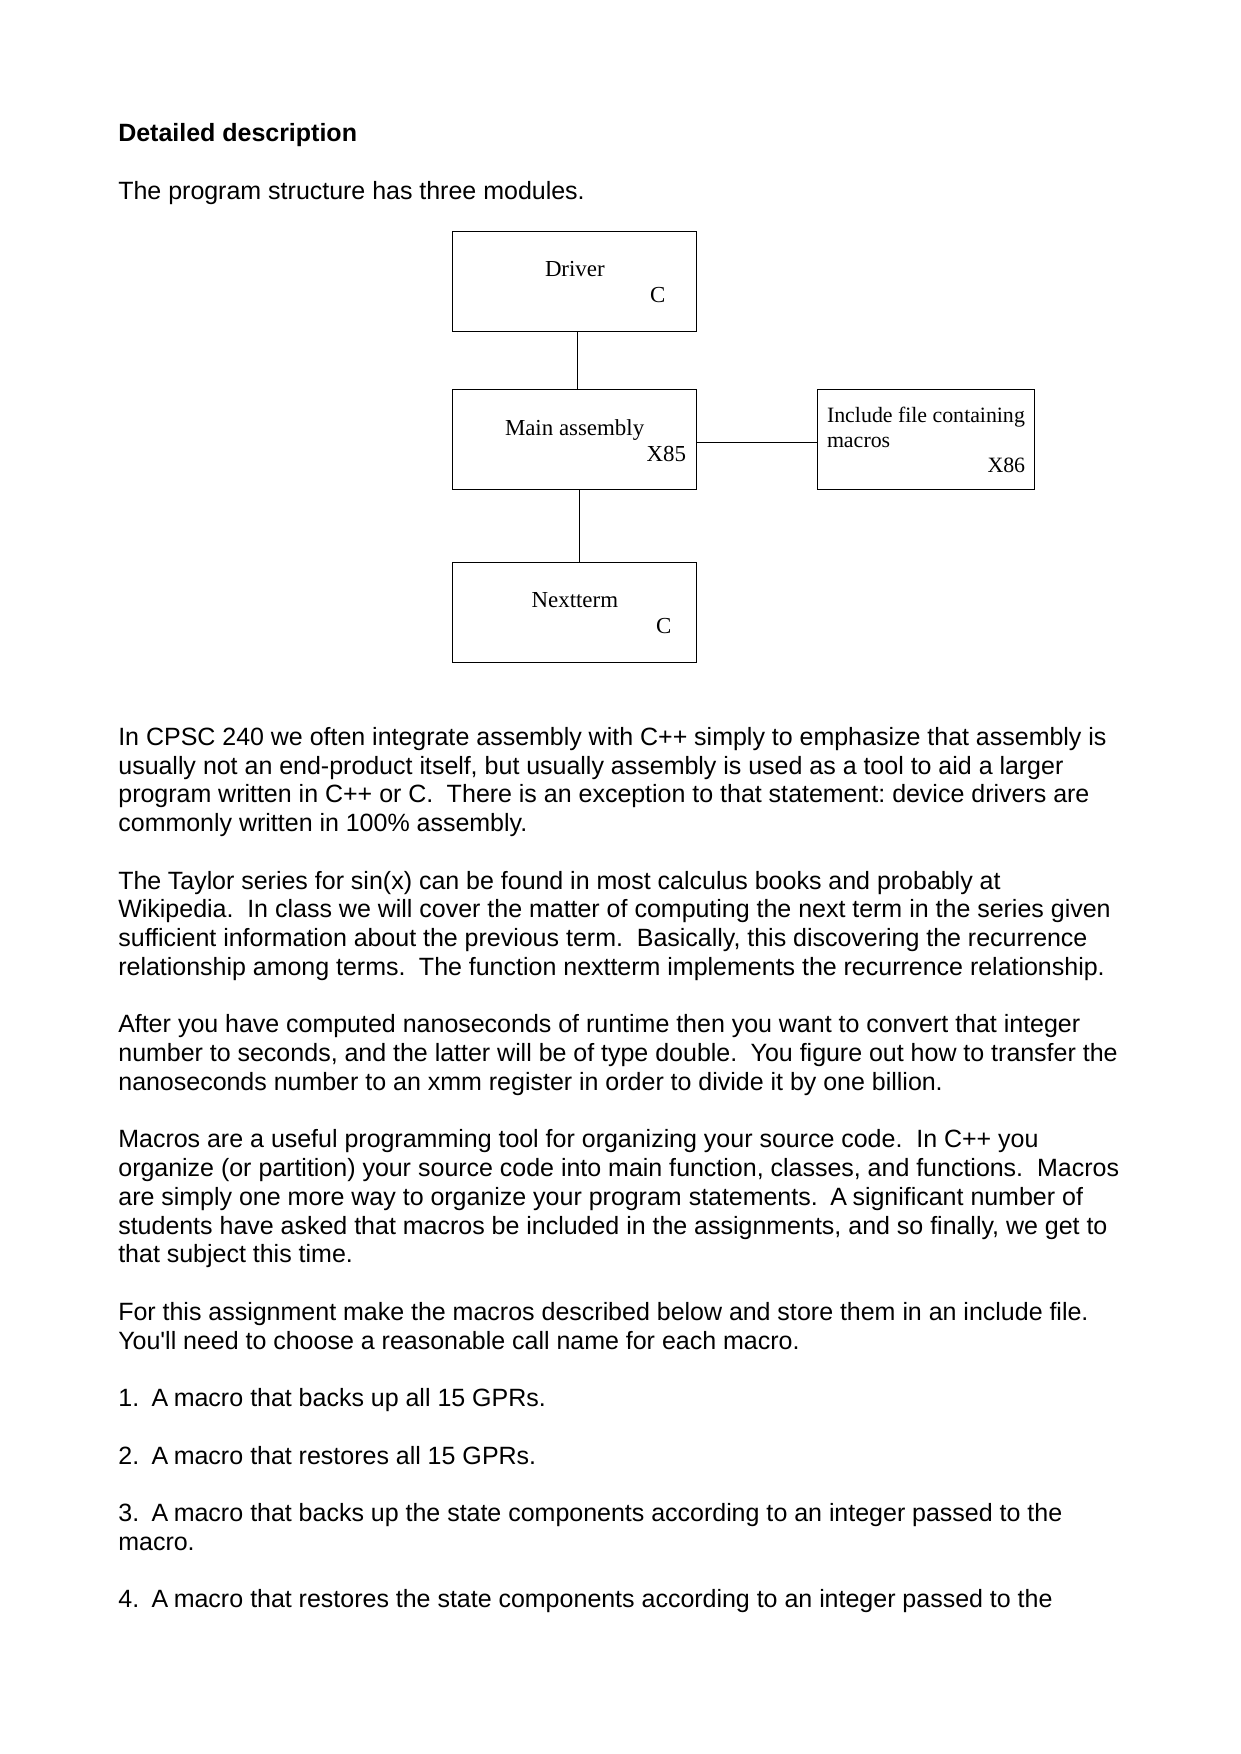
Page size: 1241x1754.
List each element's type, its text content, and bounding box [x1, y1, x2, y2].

text Detailed description [118, 118, 1122, 147]
text 1. A macro that backs up all 15 GPRs. [118, 1383, 1122, 1412]
text The program structure has three modules. [118, 176, 1122, 204]
text 3. A macro that backs up the state components according to an integer passed to the macro. [118, 1498, 1122, 1556]
text 2. A macro that restores all 15 GPRs. [118, 1441, 1122, 1469]
text In CPSC 240 we often integrate assembly with C++ simply to emphasize that assembly is usually not an end-product itself, but usually assembly is used as a tool to aid a larger program written in C++ or C. There is an exception to that statement: device drivers are commonly written in 100% assembly. [118, 722, 1122, 837]
text The Taylor series for sin(x) can be found in most calculus books and probably at Wikipedia. In class we will cover the matter of computing the next term in the series given sufficient information about the previous term. Basically, this discovering the recurrence relationship among terms. The function nextterm implements the recurrence relationship. [118, 866, 1122, 981]
text After you have computed nanoseconds of runtime then you want to convert that integer number to seconds, and the latter will be of type double. You figure out how to transfer the nanoseconds number to an xmm register in order to divide it by one billion. [118, 1009, 1122, 1096]
text 4. A macro that restores the state components according to an integer passed to the [118, 1584, 1122, 1613]
text For this assignment make the macros described below and store them in an include file. You'll need to choose a reasonable call name for each macro. [118, 1297, 1122, 1354]
text Macros are a useful programming tool for organizing your source code. In C++ you organize (or partition) your source code into main function, classes, and functions. Macros are simply one more way to organize your program statements. A significant number of students have asked that macros be included in the assignments, and so finally, we get to that subject this time. [118, 1124, 1122, 1268]
